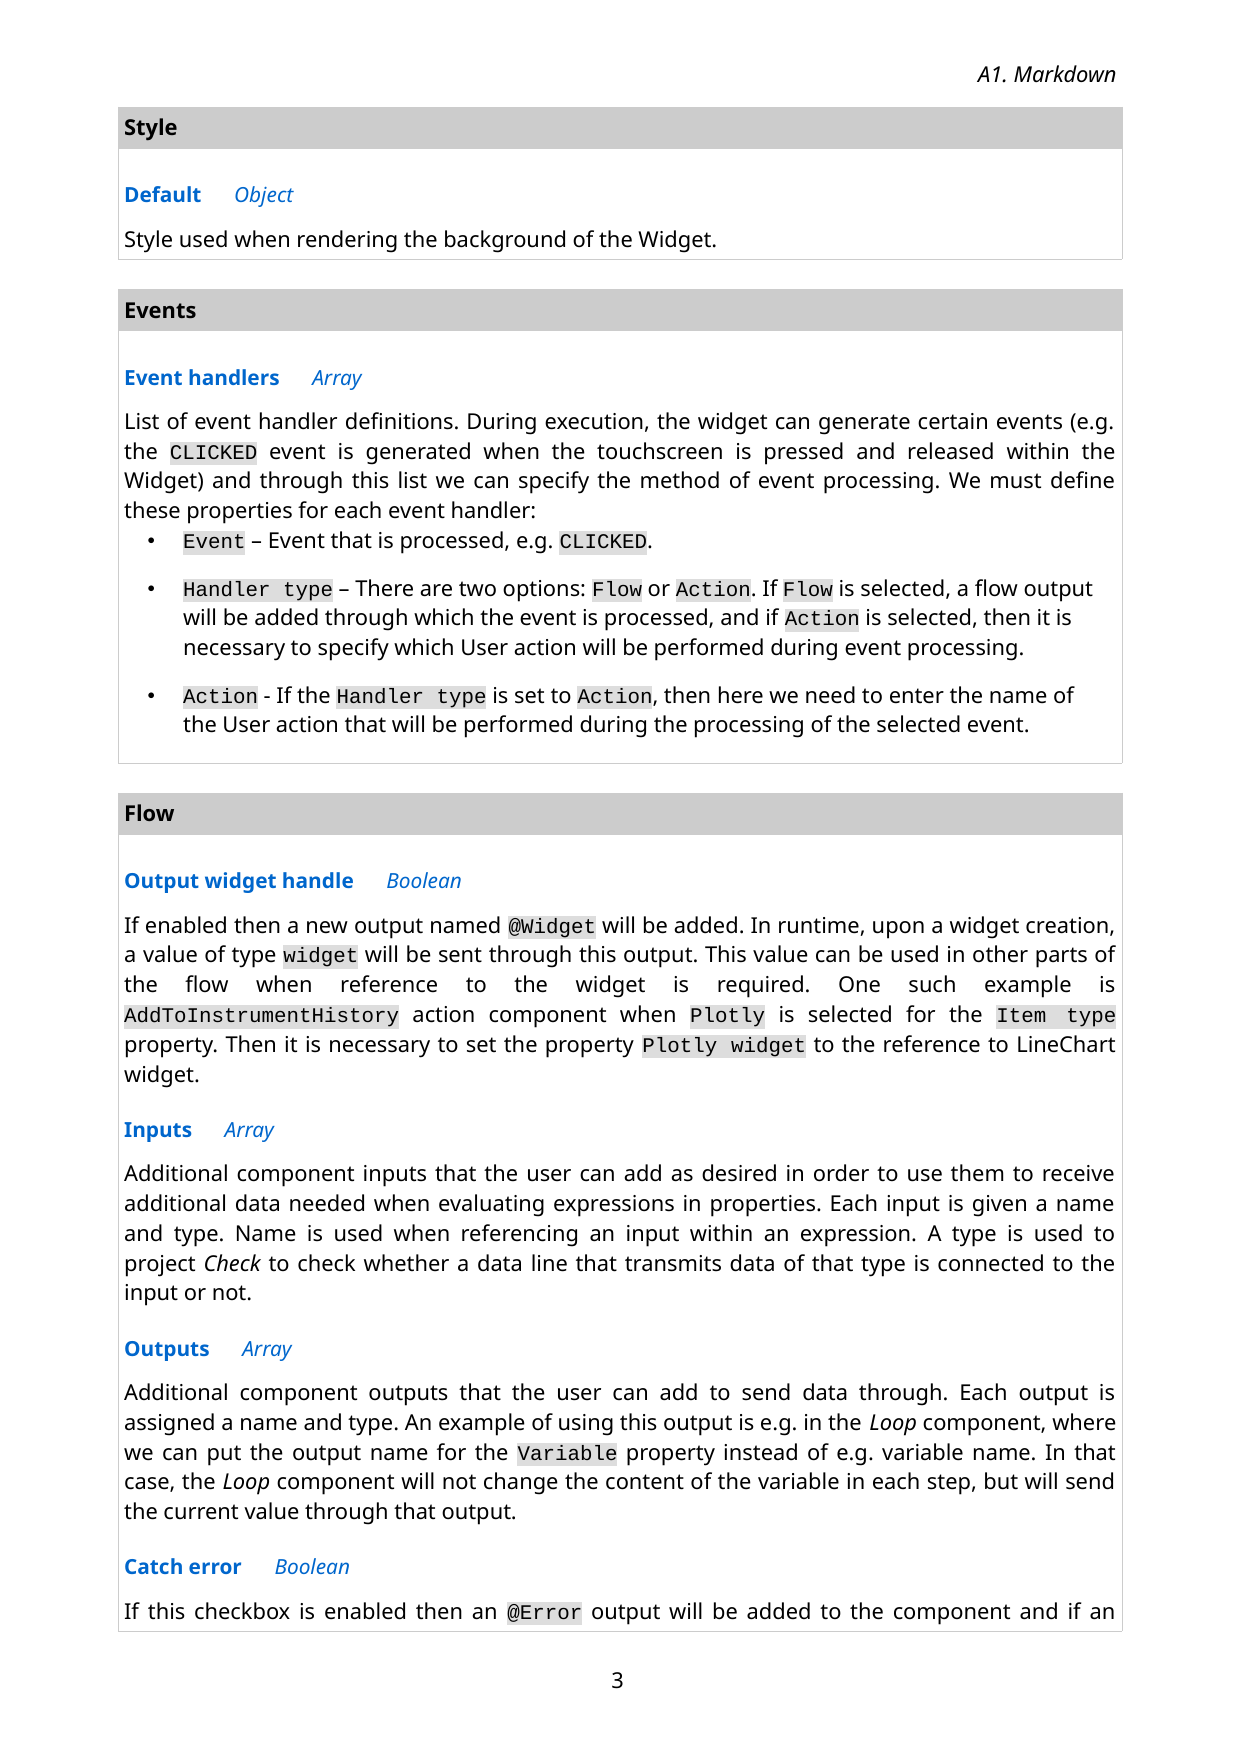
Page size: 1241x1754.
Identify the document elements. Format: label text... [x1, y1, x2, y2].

table_cell Event handlers Array List of event handler definitions. During execution, the widget can generate certain events (e.g. the CLICKED event is generated when the touchscreen is pressed and released within the Widget) and through this list we can specify the method of event processing. We must define these properties for each event handler: Event – Event that is processed, e.g. CLICKED. Handler type – There are two options: Flow or Action. If Flow is selected, a flow output will be added through which the event is processed, and if Action is selected, then it is necessary to specify which User action will be performed during event processing. Action - If the Handler type is set to Action, then here we need to enter the name of the User action that will be performed during the processing of the selected event. [119, 331, 1122, 763]
table_header Style [119, 108, 1122, 148]
table_header Events [119, 290, 1122, 330]
table_cell Default Object Style used when rendering the background of the Widget. [119, 149, 1122, 259]
table_cell Output widget handle Boolean If enabled then a new output named @Widget will be added. In runtime, upon a widget creation, a value of type widget will be sent through this output. This value can be used in other parts of the flow when reference to the widget is required. One such example is AddToInstrumentHistory action component when Plotly is selected for the Item type property. Then it is necessary to set the property Plotly widget to the reference to LineChart widget. Inputs Array Additional component inputs that the user can add as desired in order to use them to receive additional data needed when evaluating expressions in properties. Each input is given a name and type. Name is used when referencing an input within an expression. A type is used to project Check to check whether a data line that transmits data of that type is connected to the input or not. Outputs Array Additional component outputs that the user can add to send data through. Each output is assigned a name and type. An example of using this output is e.g. in the Loop component, where we can put the output name for the Variable property instead of e.g. variable name. In that case, the Loop component will not change the content of the variable in each step, but will send the current value through that output. Catch error Boolean If this checkbox is enabled then an @Error output will be added to the component and if an [119, 835, 1122, 1631]
table_header Flow [119, 794, 1122, 834]
